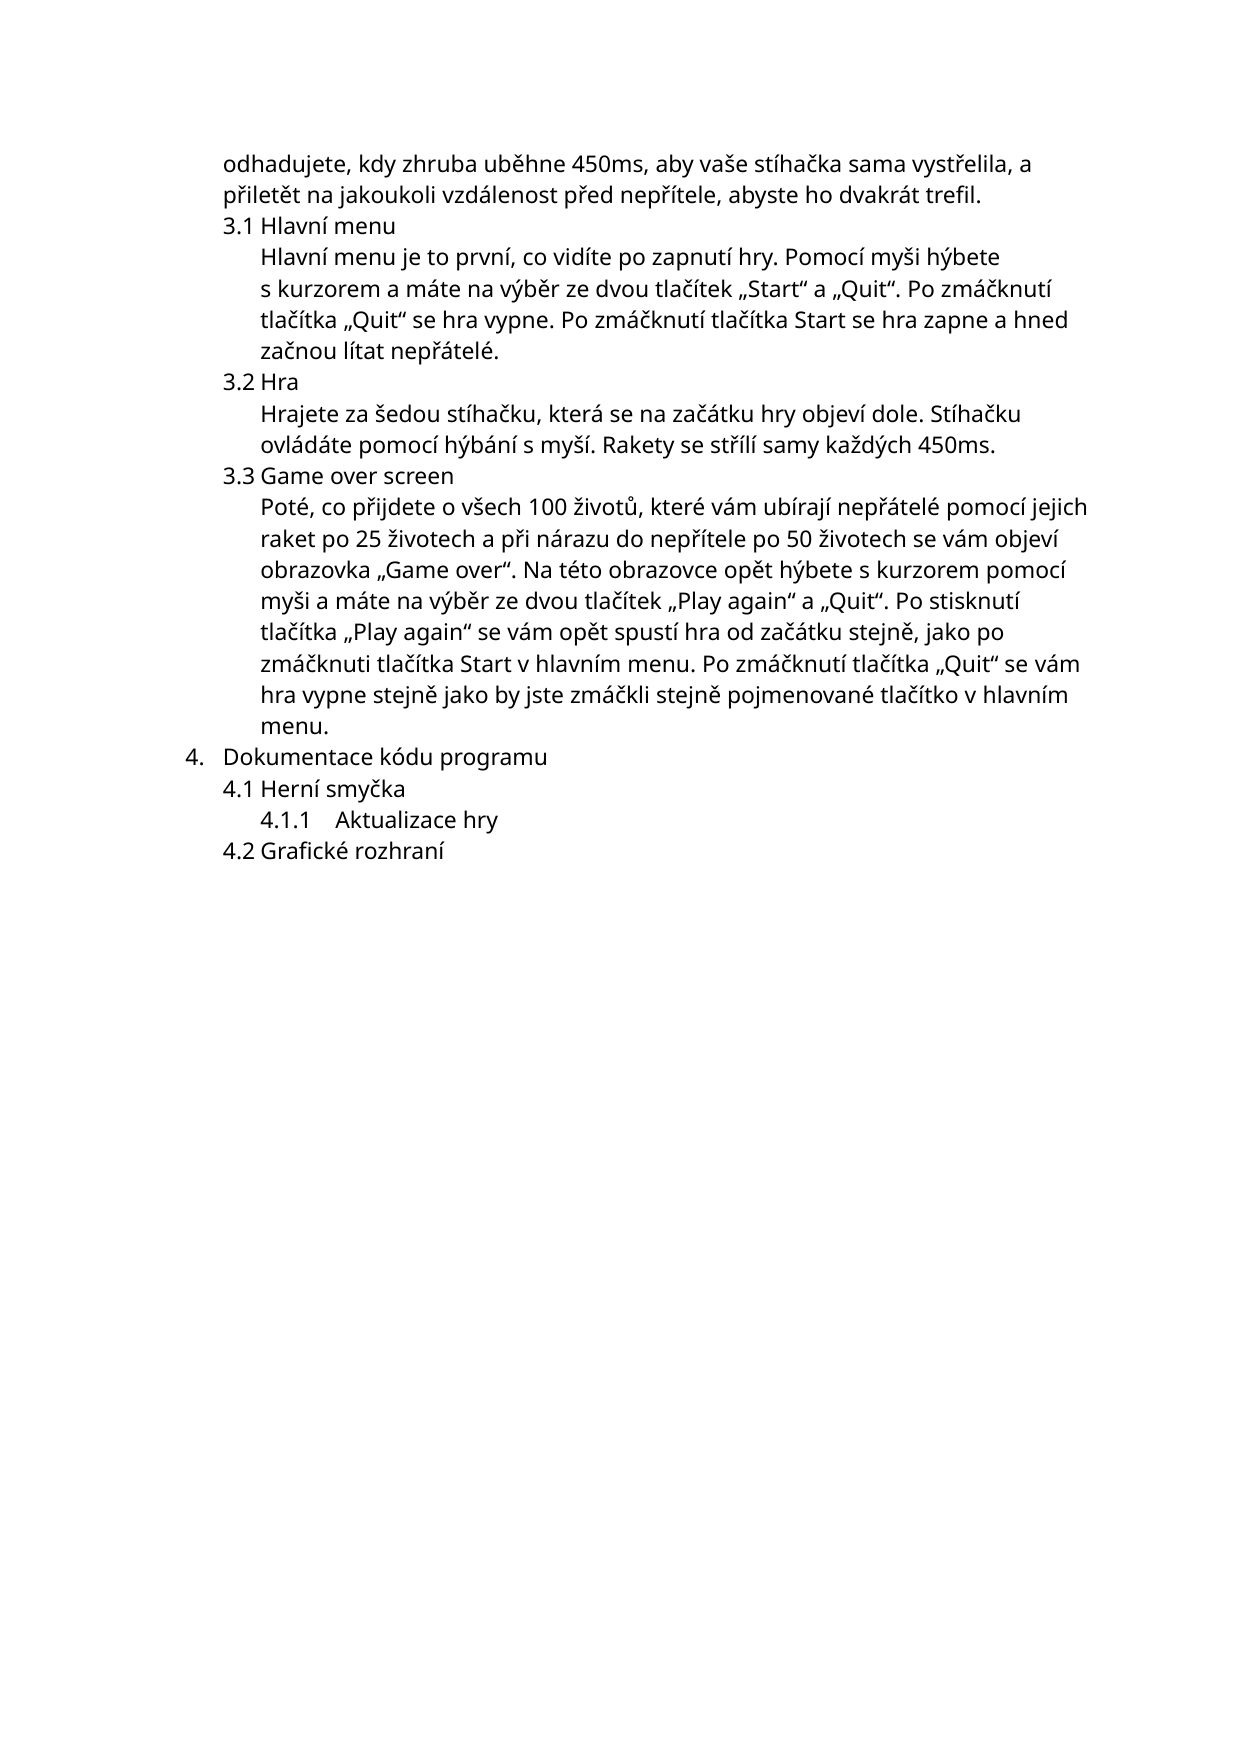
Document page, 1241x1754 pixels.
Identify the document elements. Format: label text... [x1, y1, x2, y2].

list Game over screen [223, 460, 1093, 491]
list Hra [223, 366, 1093, 398]
list Dokumentace kódu programu [185, 741, 1093, 773]
text odhadujete, kdy zhruba uběhne 450ms, aby vaše stíhačka sama vystřelila, a přiletět na jakoukoli vzdálenost před nepřítele, abyste ho dvakrát trefil. [223, 148, 1093, 210]
text Poté, co přijdete o všech 100 životů, které vám ubírají nepřátelé pomocí jejich raket po 25 životech a při nárazu do nepřítele po 50 životech se vám objeví obrazovka „Game over“. Na této obrazovce opět hýbete s kurzorem pomocí myši a máte na výběr ze dvou tlačítek „Play again“ a „Quit“. Po stisknutí tlačítka „Play again“ se vám opět spustí hra od začátku stejně, jako po zmáčknuti tlačítka Start v hlavním menu. Po zmáčknutí tlačítka „Quit“ se vám hra vypne stejně jako by jste zmáčkli stejně pojmenované tlačítko v hlavním menu. [260, 491, 1093, 741]
list Aktualizace hry [260, 804, 1093, 835]
text Hlavní menu je to první, co vidíte po zapnutí hry. Pomocí myši hýbete s kurzorem a máte na výběr ze dvou tlačítek „Start“ a „Quit“. Po zmáčknutí tlačítka „Quit“ se hra vypne. Po zmáčknutí tlačítka Start se hra zapne a hned začnou lítat nepřátelé. [260, 241, 1093, 366]
text Hrajete za šedou stíhačku, která se na začátku hry objeví dole. Stíhačku ovládáte pomocí hýbání s myší. Rakety se střílí samy každých 450ms. [260, 398, 1093, 460]
list Herní smyčka [223, 773, 1093, 804]
list Hlavní menu [223, 210, 1093, 241]
list Grafické rozhraní [223, 835, 1093, 866]
